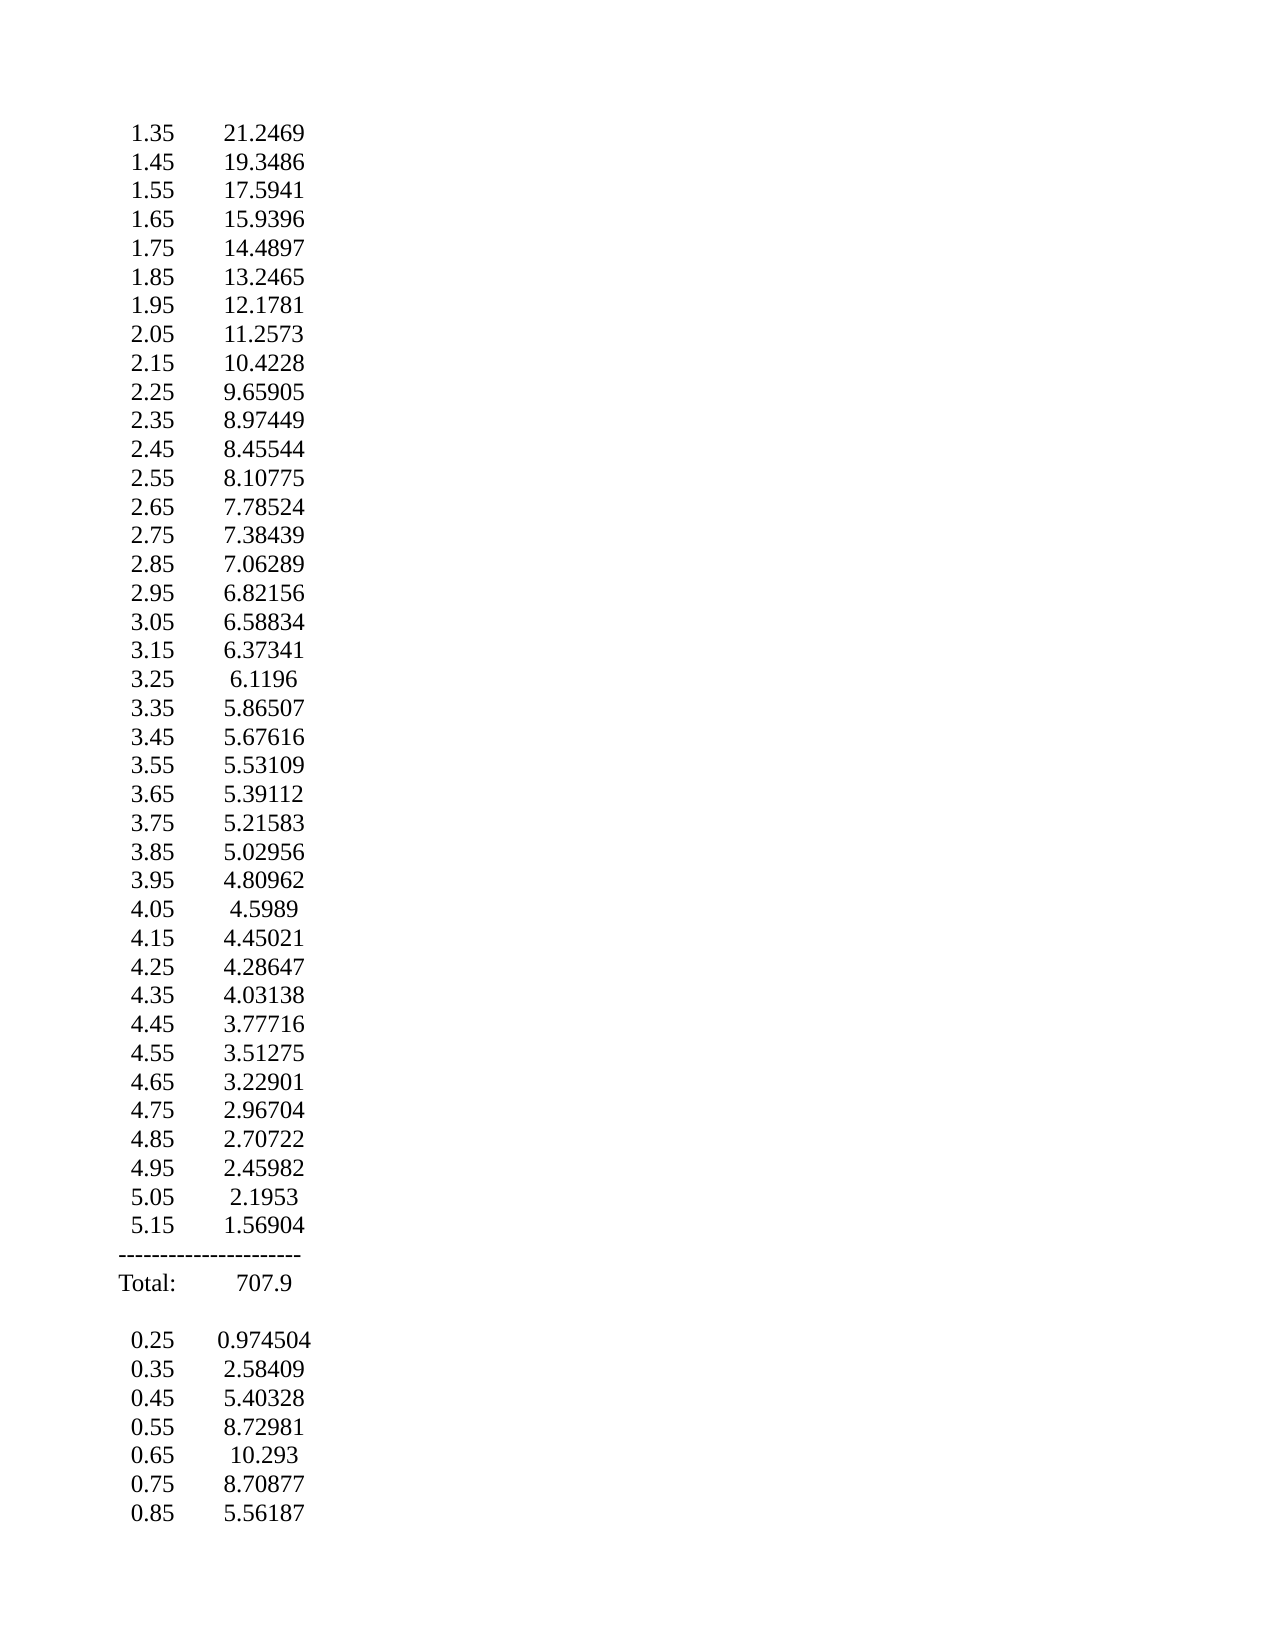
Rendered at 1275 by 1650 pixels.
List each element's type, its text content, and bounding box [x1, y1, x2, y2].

text 3.45 5.67616 [118, 722, 1157, 751]
text 2.25 9.65905 [118, 377, 1157, 406]
text 2.95 6.82156 [118, 578, 1157, 607]
text ---------------------- [118, 1239, 1157, 1268]
text 1.75 14.4897 [118, 233, 1157, 262]
text 4.75 2.96704 [118, 1096, 1157, 1124]
text 0.85 5.56187 [118, 1498, 1157, 1527]
text 2.45 8.45544 [118, 434, 1157, 463]
text 3.85 5.02956 [118, 837, 1157, 866]
text 1.35 21.2469 [118, 118, 1157, 147]
text 0.55 8.72981 [118, 1412, 1157, 1441]
text 1.95 12.1781 [118, 291, 1157, 319]
text 0.35 2.58409 [118, 1354, 1157, 1383]
text 0.25 0.974504 [118, 1326, 1157, 1354]
text 2.15 10.4228 [118, 348, 1157, 377]
text 0.65 10.293 [118, 1441, 1157, 1469]
text 2.55 8.10775 [118, 463, 1157, 492]
text 3.05 6.58834 [118, 607, 1157, 636]
text 4.65 3.22901 [118, 1067, 1157, 1096]
text 4.35 4.03138 [118, 981, 1157, 1009]
text 3.95 4.80962 [118, 866, 1157, 894]
text 2.05 11.2573 [118, 319, 1157, 348]
text 4.15 4.45021 [118, 923, 1157, 952]
text 2.75 7.38439 [118, 521, 1157, 549]
text 1.55 17.5941 [118, 176, 1157, 204]
text 3.55 5.53109 [118, 751, 1157, 779]
text 3.35 5.86507 [118, 693, 1157, 722]
text 2.85 7.06289 [118, 549, 1157, 578]
text 4.25 4.28647 [118, 952, 1157, 981]
text 1.45 19.3486 [118, 147, 1157, 176]
text 3.65 5.39112 [118, 779, 1157, 808]
text 3.15 6.37341 [118, 636, 1157, 664]
text Total: 707.9 [118, 1268, 1157, 1297]
text 4.55 3.51275 [118, 1038, 1157, 1067]
text 1.65 15.9396 [118, 204, 1157, 233]
text 3.25 6.1196 [118, 664, 1157, 693]
text 2.35 8.97449 [118, 406, 1157, 434]
text 3.75 5.21583 [118, 808, 1157, 837]
text 0.75 8.70877 [118, 1469, 1157, 1498]
text 2.65 7.78524 [118, 492, 1157, 521]
text 4.85 2.70722 [118, 1124, 1157, 1153]
text 1.85 13.2465 [118, 262, 1157, 291]
text 0.45 5.40328 [118, 1383, 1157, 1412]
text 4.45 3.77716 [118, 1009, 1157, 1038]
text 4.95 2.45982 [118, 1153, 1157, 1182]
text 4.05 4.5989 [118, 894, 1157, 923]
text 5.15 1.56904 [118, 1211, 1157, 1239]
text 5.05 2.1953 [118, 1182, 1157, 1211]
